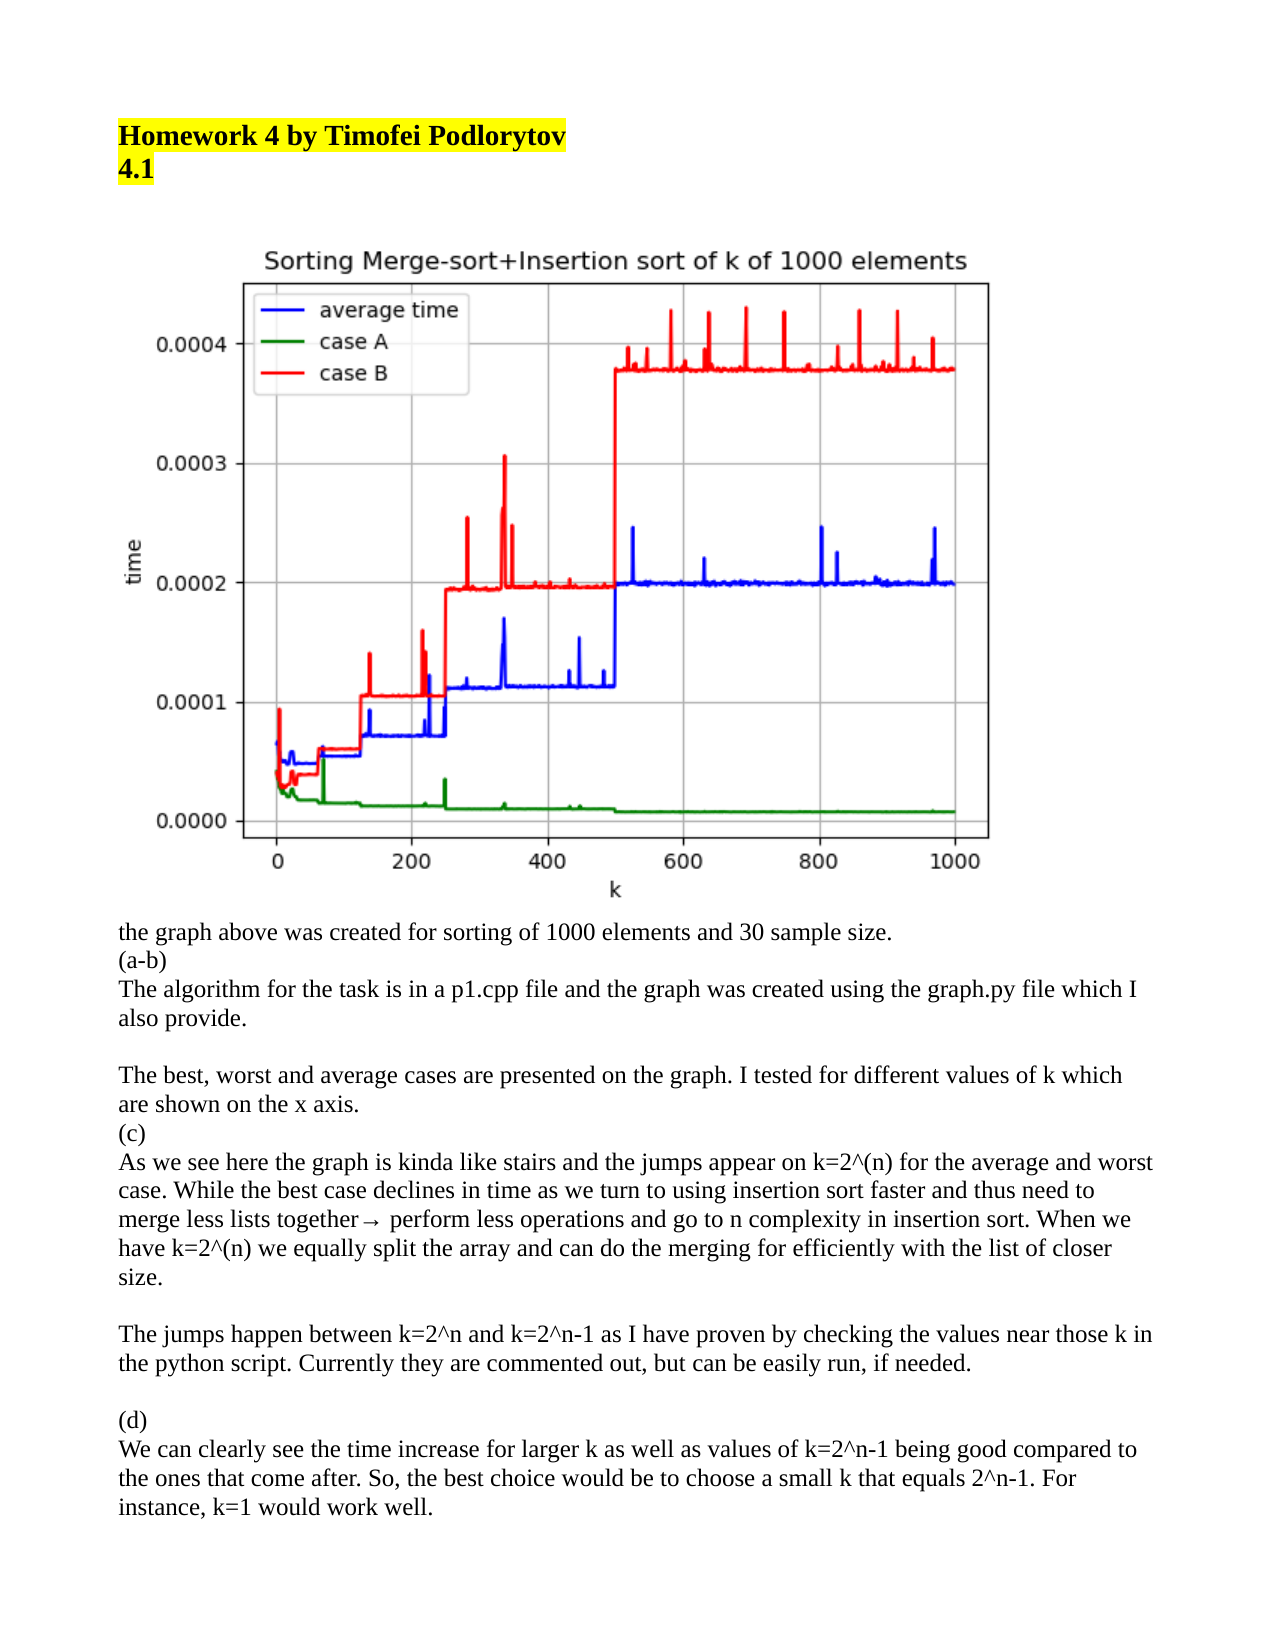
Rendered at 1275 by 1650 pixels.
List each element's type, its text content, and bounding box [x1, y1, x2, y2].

text Homework 4 by Timofei Podlorytov [118, 118, 1157, 152]
text (c) [118, 1118, 1157, 1147]
text The jumps happen between k=2^n and k=2^n-1 as I have proven by checking the values near those k in the python script. Currently they are commented out, but can be easily run, if needed. [118, 1319, 1157, 1377]
text The algorithm for the task is in a p1.cpp file and the graph was created using the graph.py file which I also provide. [118, 974, 1157, 1032]
text As we see here the graph is kinda like stairs and the jumps appear on k=2^(n) for the average and worst case. While the best case declines in time as we turn to using insertion sort faster and thus need to merge less lists together→ perform less operations and go to n complexity in insertion sort. When we have k=2^(n) we equally split the array and can do the merging for efficiently with the list of closer size. [118, 1147, 1157, 1290]
text The best, worst and average cases are presented on the graph. I tested for different values of k which are shown on the x axis. [118, 1060, 1157, 1118]
text (a-b) [118, 945, 1157, 974]
picture [123, 196, 1084, 917]
text (d) [118, 1405, 1157, 1434]
text We can clearly see the time increase for larger k as well as values of k=2^n-1 being good compared to the ones that come after. So, the best choice would be to choose a small k that equals 2^n-1. For instance, k=1 would work well. [118, 1434, 1157, 1520]
text 4.1 [118, 152, 1157, 185]
text the graph above was created for sorting of 1000 elements and 30 sample size. [118, 185, 1157, 945]
